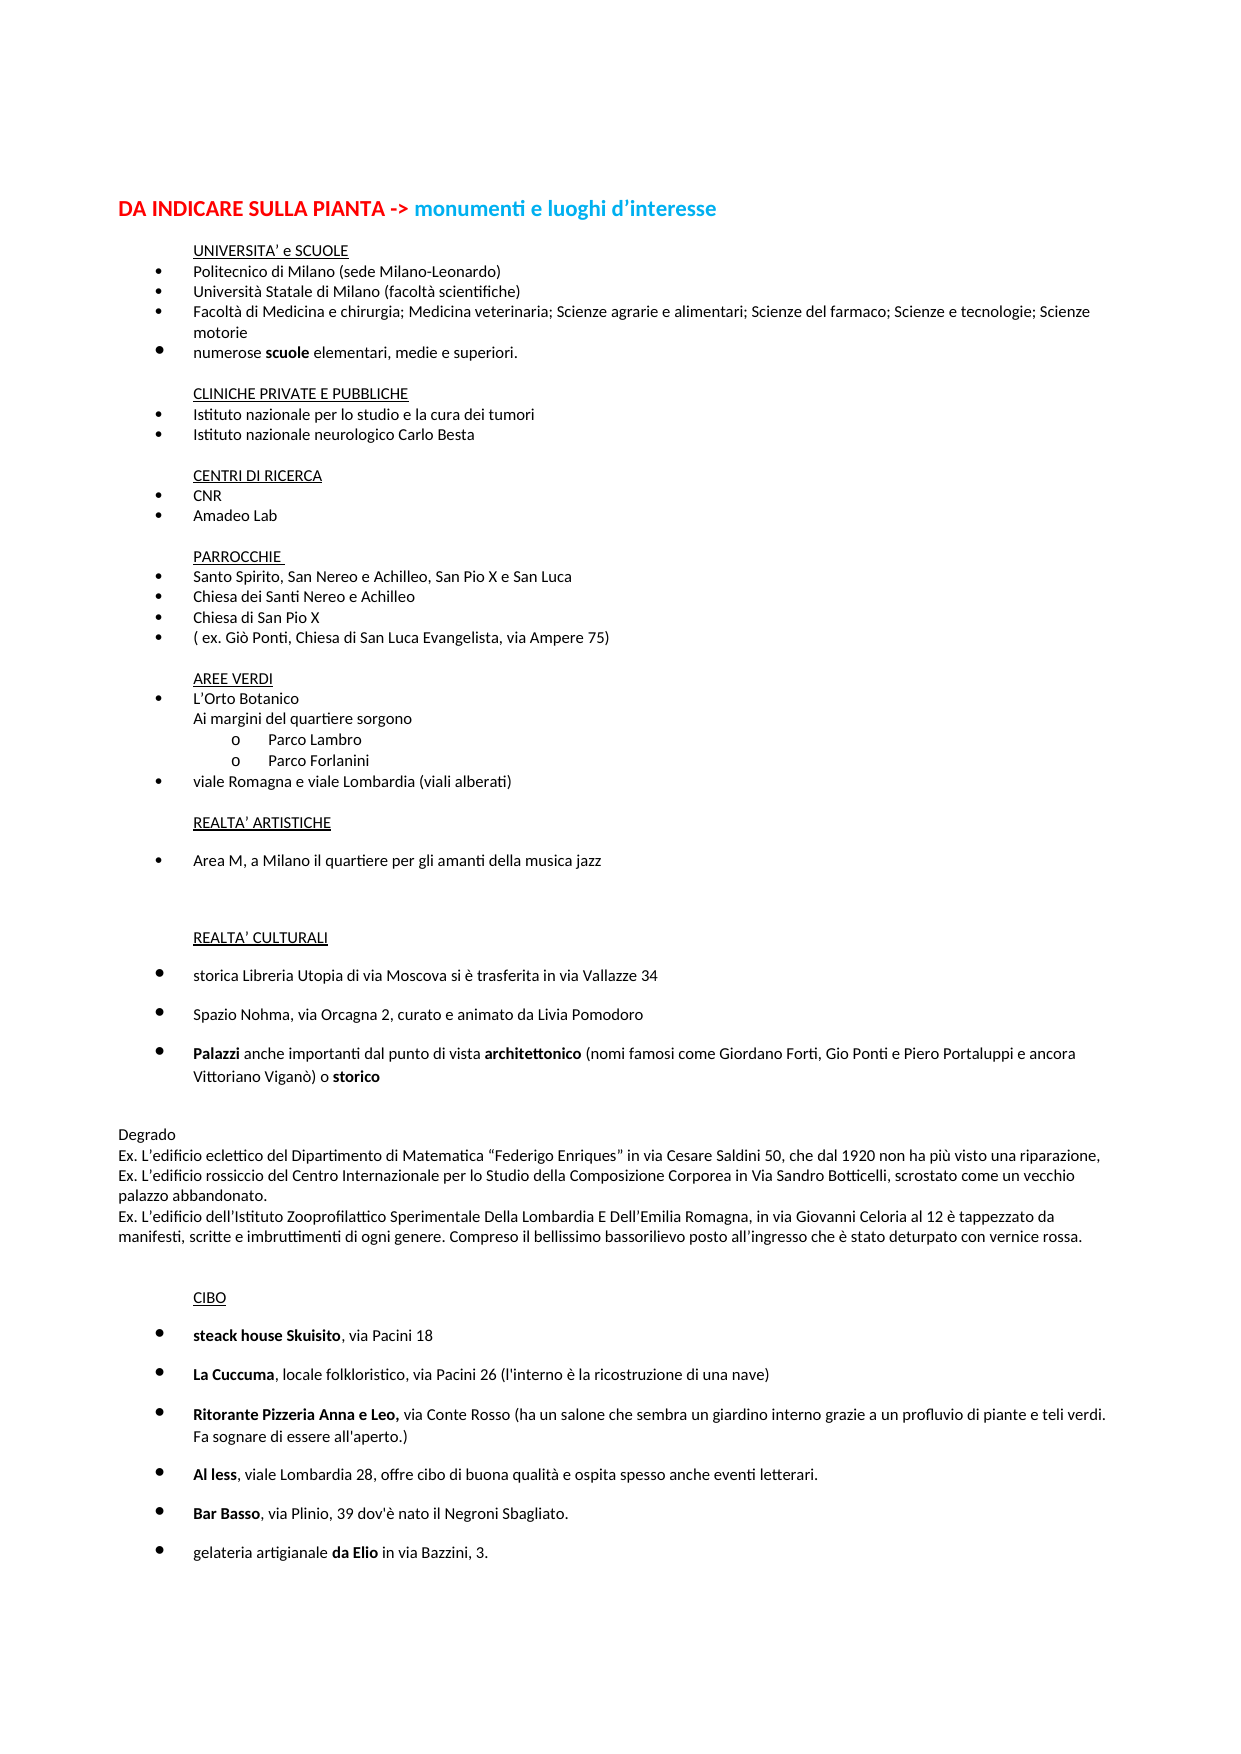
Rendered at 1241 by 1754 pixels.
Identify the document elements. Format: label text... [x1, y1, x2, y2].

text CIBO [193, 1287, 1122, 1307]
list Università Statale di Milano (facoltà scientifiche) [156, 281, 1122, 302]
list gelateria artigianale da Elio in via Bazzini, 3. [156, 1543, 1122, 1564]
list La Cuccuma, locale folkloristico, via Pacini 26 (l'interno è la ricostruzione di una nave) [156, 1364, 1122, 1386]
list Chiesa di San Pio X [156, 607, 1122, 627]
text AREE VERDI [193, 668, 1122, 688]
list Amadeo Lab [156, 506, 1122, 526]
list CNR [156, 485, 1122, 506]
list Chiesa dei Santi Nereo e Achilleo [156, 587, 1122, 607]
list Al less, viale Lombardia 28, offre cibo di buona qualità e ospita spesso anche eventi letterari. [156, 1464, 1122, 1486]
list Parco Forlanini [231, 750, 1122, 771]
list steack house Skuisito, via Pacini 18 [156, 1325, 1122, 1346]
list Istituto nazionale neurologico Carlo Besta [156, 424, 1122, 444]
text REALTA’ ARTISTICHE [193, 812, 1122, 832]
list viale Romagna e viale Lombardia (viali alberati) [156, 771, 1122, 792]
list Ritorante Pizzeria Anna e Leo, via Conte Rosso (ha un salone che sembra un giardino interno grazie a un profluvio di piante e teli verdi. Fa sognare di essere all'aperto.) [156, 1404, 1122, 1446]
list Area M, a Milano il quartiere per gli amanti della musica jazz [156, 850, 1122, 871]
text Ai margini del quartiere sorgono [193, 709, 1122, 729]
list numerose scuole elementari, medie e superiori. [156, 342, 1122, 363]
text Ex. L’edificio rossiccio del Centro Internazionale per lo Studio della Composizione Corporea in Via Sandro Botticelli, scrostato come un vecchio palazzo abbandonato. [118, 1165, 1122, 1206]
list Palazzi anche importanti dal punto di vista architettonico (nomi famosi come Giordano Forti, Gio Ponti e Piero Portaluppi e ancora Vittoriano Viganò) o storico [156, 1043, 1122, 1086]
text CENTRI DI RICERCA [193, 465, 1122, 485]
list ( ex. Giò Ponti, Chiesa di San Luca Evangelista, via Ampere 75) [156, 627, 1122, 648]
list storica Libreria Utopia di via Moscova si è trasferita in via Vallazze 34 [156, 965, 1122, 986]
text Ex. L’edificio eclettico del Dipartimento di Matematica “Federigo Enriques” in via Cesare Saldini 50, che dal 1920 non ha più visto una riparazione, [118, 1145, 1122, 1165]
text DA INDICARE SULLA PIANTA -> monumenti e luoghi d’interesse [118, 194, 1122, 222]
text PARROCCHIE [193, 546, 1122, 566]
list L’Orto Botanico [156, 688, 1122, 709]
list Santo Spirito, San Nereo e Achilleo, San Pio X e San Luca [156, 566, 1122, 587]
list Parco Lambro [231, 729, 1122, 750]
text UNIVERSITA’ e SCUOLE [193, 241, 1122, 261]
text CLINICHE PRIVATE E PUBBLICHE [193, 384, 1122, 404]
list Facoltà di Medicina e chirurgia; Medicina veterinaria; Scienze agrarie e alimentari; Scienze del farmaco; Scienze e tecnologie; Scienze motorie [156, 302, 1122, 342]
text Ex. L’edificio dell’Istituto Zooprofilattico Sperimentale Della Lombardia E Dell’Emilia Romagna, in via Giovanni Celoria al 12 è tappezzato da manifesti, scritte e imbruttimenti di ogni genere. Compreso il bellissimo bassorilievo posto all’ingresso che è stato deturpato con vernice rossa. [118, 1206, 1122, 1246]
list Spazio Nohma, via Orcagna 2, curato e animato da Livia Pomodoro [156, 1004, 1122, 1025]
text REALTA’ CULTURALI [193, 927, 1122, 947]
list Bar Basso, via Plinio, 39 dov'è nato il Negroni Sbagliato. [156, 1504, 1122, 1525]
list Istituto nazionale per lo studio e la cura dei tumori [156, 404, 1122, 424]
text Degrado [118, 1124, 1122, 1145]
list Politecnico di Milano (sede Milano-Leonardo) [156, 261, 1122, 281]
